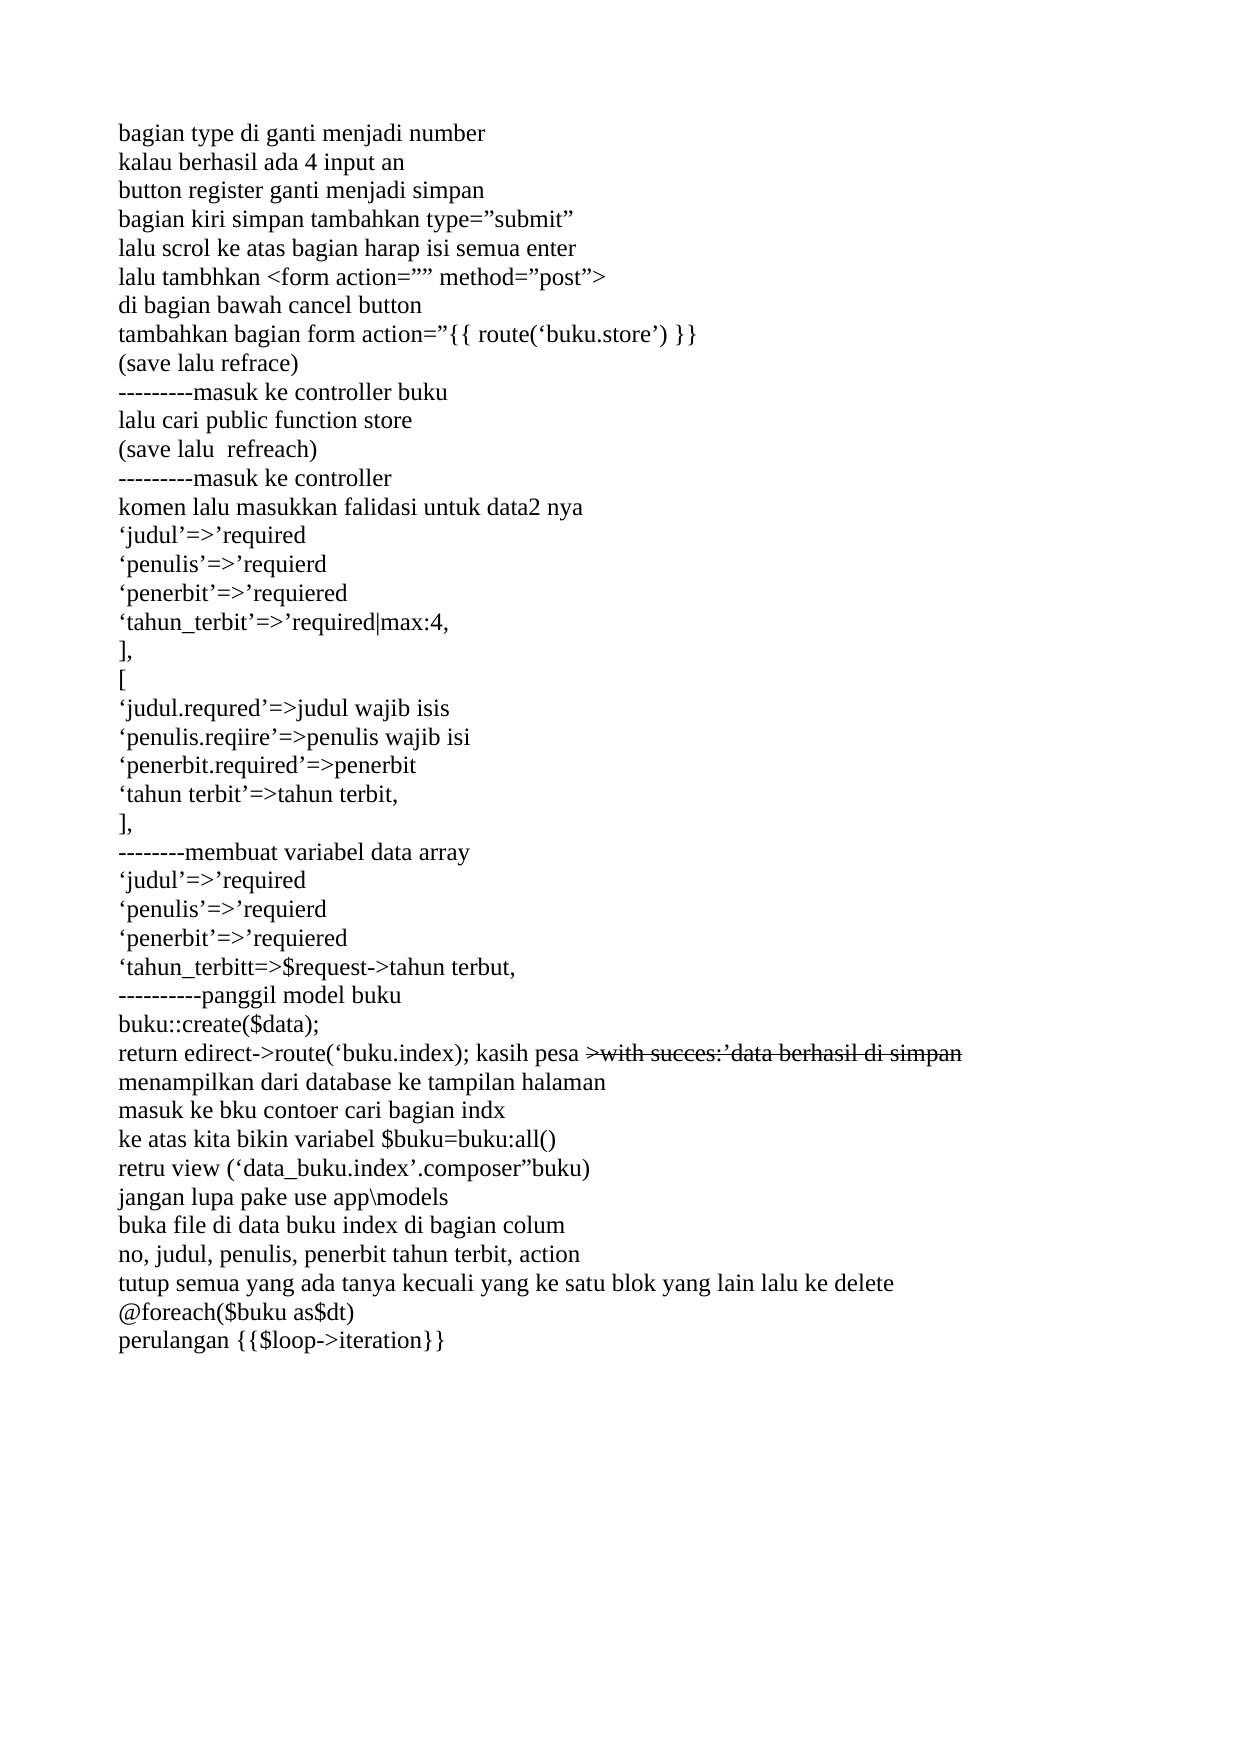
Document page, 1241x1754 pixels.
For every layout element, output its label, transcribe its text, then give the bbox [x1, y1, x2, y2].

text ----------panggil model buku [118, 981, 1122, 1009]
text ‘penulis.reqiire’=>penulis wajib isi [118, 722, 1122, 751]
text ---------masuk ke controller [118, 463, 1122, 492]
text kalau berhasil ada 4 input an [118, 147, 1122, 176]
text (save lalu refrace) [118, 348, 1122, 377]
text no, judul, penulis, penerbit tahun terbit, action [118, 1239, 1122, 1268]
text perulangan {{$loop->iteration}} [118, 1326, 1122, 1354]
text ‘penulis’=>’requierd [118, 894, 1122, 923]
text ‘tahun terbit’=>tahun terbit, [118, 779, 1122, 808]
text ---------masuk ke controller buku [118, 377, 1122, 406]
text masuk ke bku contoer cari bagian indx [118, 1096, 1122, 1124]
text di bagian bawah cancel button [118, 291, 1122, 319]
text ], [118, 808, 1122, 837]
text lalu scrol ke atas bagian harap isi semua enter [118, 233, 1122, 262]
text return edirect->route(‘buku.index); kasih pesa >with succes:’data berhasil di simpan [118, 1038, 1122, 1067]
text ‘penerbit’=>’requiered [118, 578, 1122, 607]
text retru view (‘data_buku.index’.composer”buku) [118, 1153, 1122, 1182]
text tutup semua yang ada tanya kecuali yang ke satu blok yang lain lalu ke delete [118, 1268, 1122, 1297]
text ‘tahun_terbit’=>’required|max:4, [118, 607, 1122, 636]
text ke atas kita bikin variabel $buku=buku:all() [118, 1124, 1122, 1153]
text ‘penerbit’=>’requiered [118, 923, 1122, 952]
text [ [118, 664, 1122, 693]
text @foreach($buku as$dt) [118, 1297, 1122, 1326]
text button register ganti menjadi simpan [118, 176, 1122, 204]
text ‘judul’=>’required [118, 521, 1122, 549]
text tambahkan bagian form action=”{{ route(‘buku.store’) }} [118, 319, 1122, 348]
text menampilkan dari database ke tampilan halaman [118, 1067, 1122, 1096]
text ‘judul’=>’required [118, 866, 1122, 894]
text lalu tambhkan <form action=”” method=”post”> [118, 262, 1122, 291]
text ‘judul.requred’=>judul wajib isis [118, 693, 1122, 722]
text ], [118, 636, 1122, 664]
text ‘tahun_terbitt=>$request->tahun terbut, [118, 952, 1122, 981]
text buka file di data buku index di bagian colum [118, 1211, 1122, 1239]
text (save lalu refreach) [118, 434, 1122, 463]
text jangan lupa pake use app\models [118, 1182, 1122, 1211]
text buku::create($data); [118, 1009, 1122, 1038]
text --------membuat variabel data array [118, 837, 1122, 866]
text bagian type di ganti menjadi number [118, 118, 1122, 147]
text ‘penulis’=>’requierd [118, 549, 1122, 578]
text komen lalu masukkan falidasi untuk data2 nya [118, 492, 1122, 521]
text bagian kiri simpan tambahkan type=”submit” [118, 204, 1122, 233]
text lalu cari public function store [118, 406, 1122, 434]
text ‘penerbit.required’=>penerbit [118, 751, 1122, 779]
